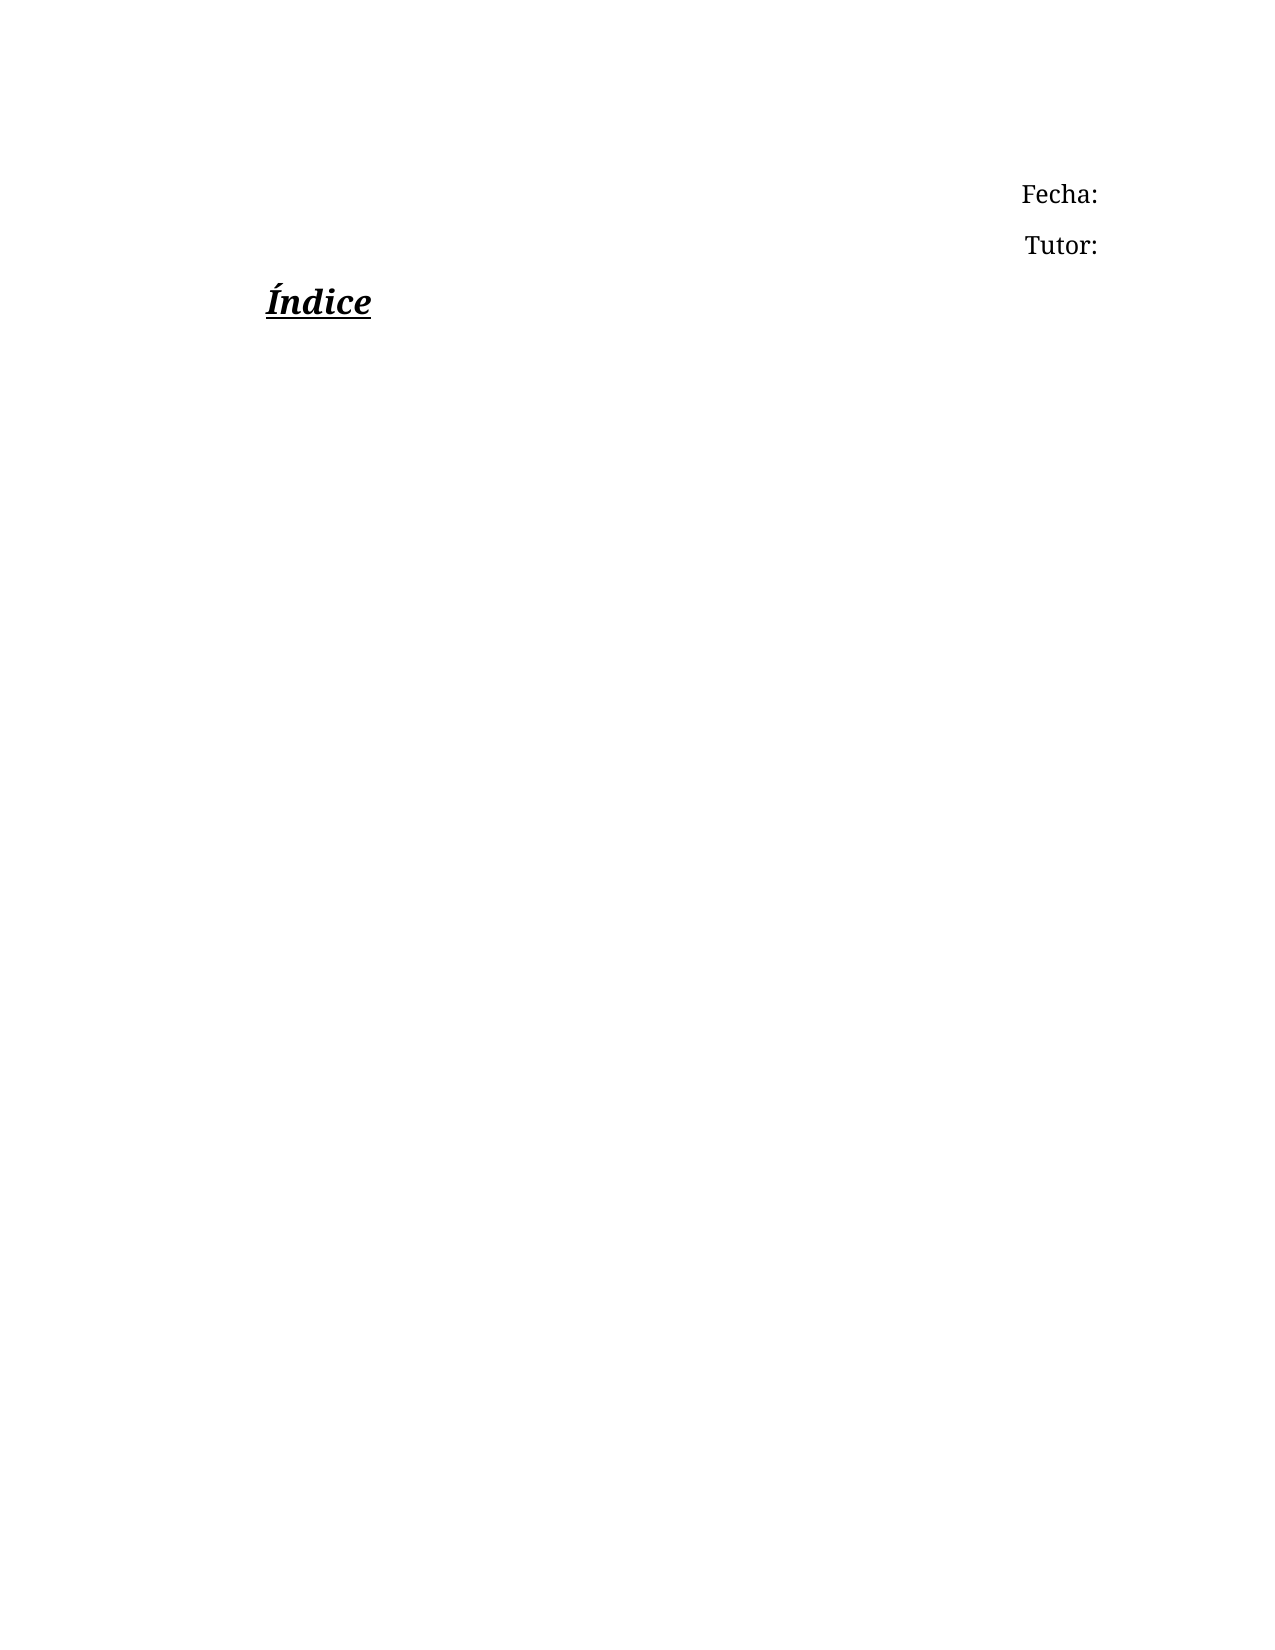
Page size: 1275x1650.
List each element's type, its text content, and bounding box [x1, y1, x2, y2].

text Índice [266, 278, 1098, 324]
text Fecha: [266, 176, 1098, 210]
text Tutor: [266, 227, 1098, 261]
